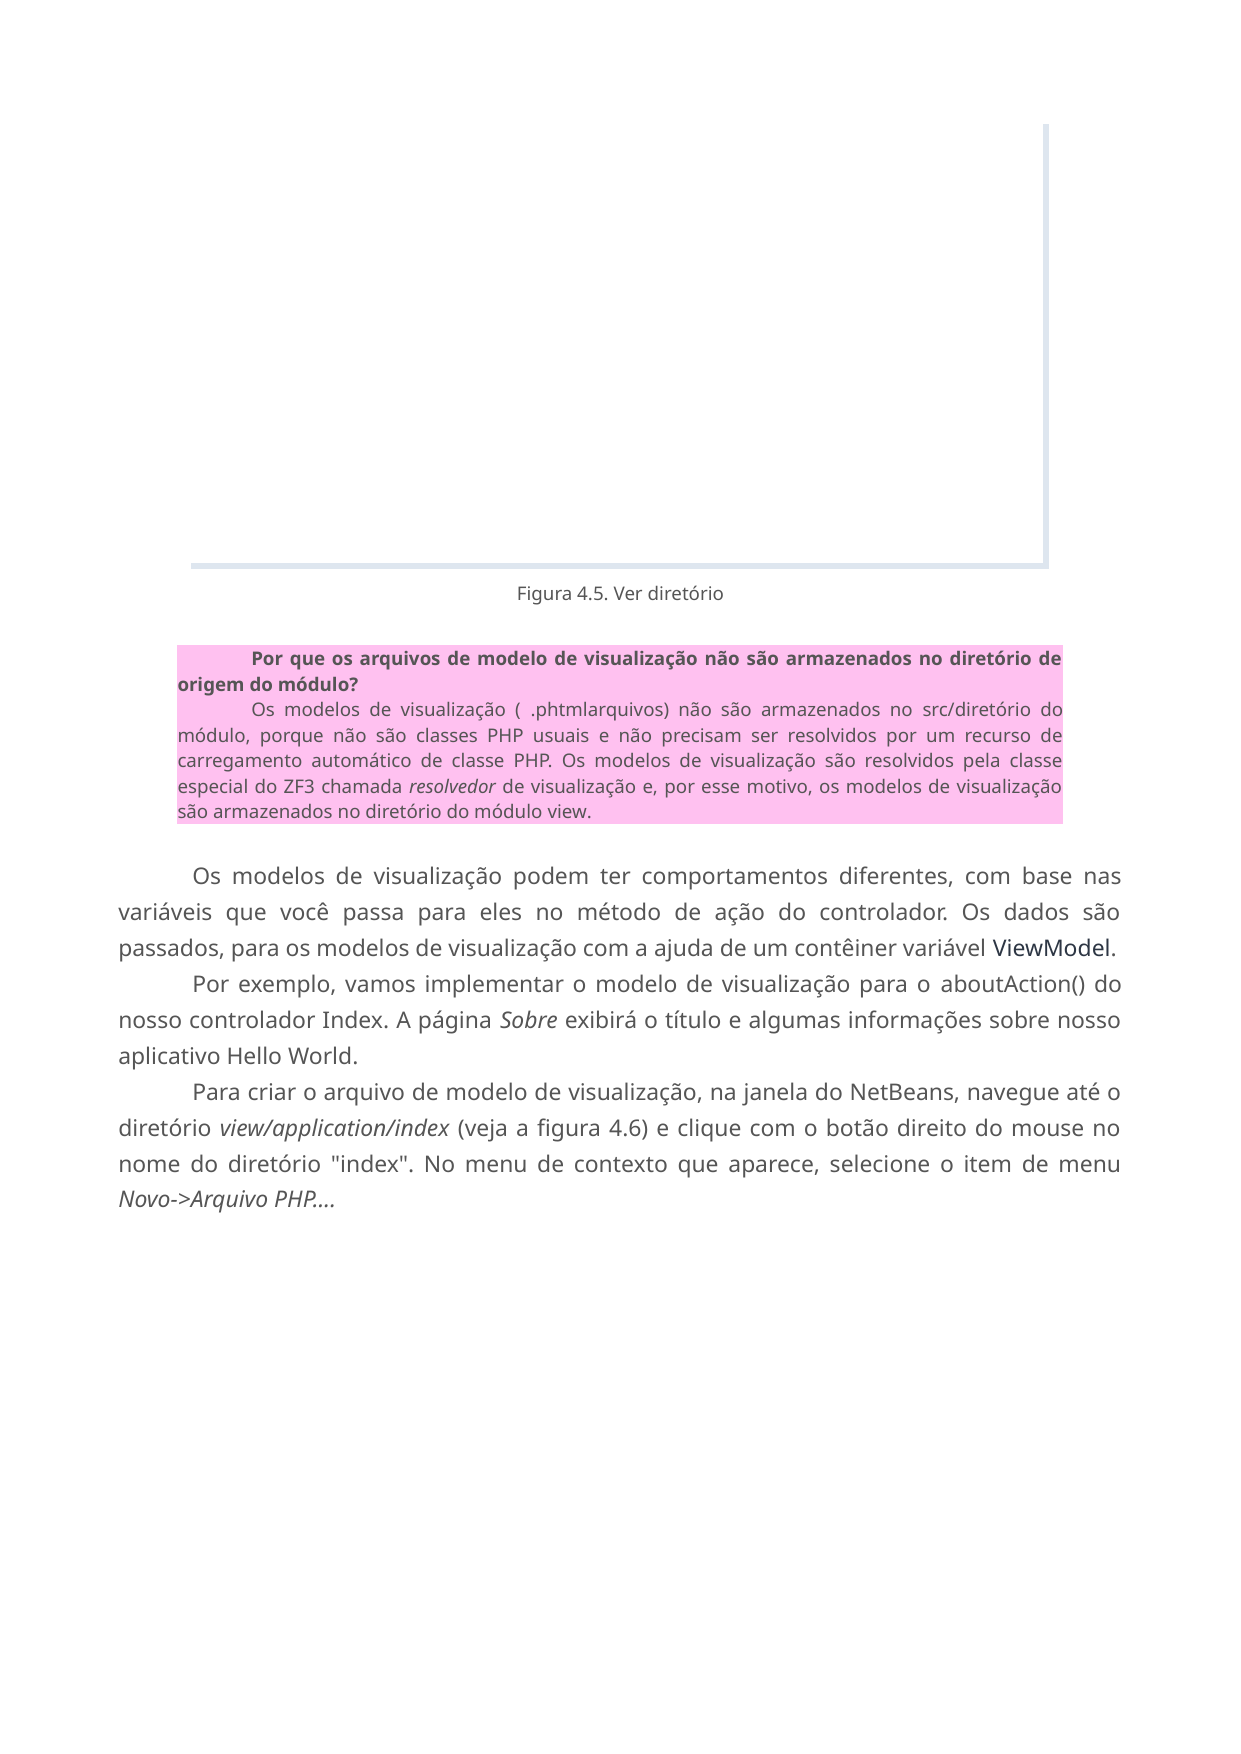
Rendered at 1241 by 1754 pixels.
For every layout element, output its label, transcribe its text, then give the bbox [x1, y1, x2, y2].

text Os modelos de visualização ( .phtmlarquivos) não são armazenados no src/diretório do módulo, porque não são classes PHP usuais e não precisam ser resolvidos por um recurso de carregamento automático de classe PHP. Os modelos de visualização são resolvidos pela classe especial do ZF3 chamada resolvedor de visualização e, por esse motivo, os modelos de visualização são armazenados no diretório do módulo view. [177, 696, 1063, 824]
text Por que os arquivos de modelo de visualização não são armazenados no diretório de origem do módulo? [177, 645, 1063, 696]
text Os modelos de visualização podem ter comportamentos diferentes, com base nas variáveis que você passa para eles no método de ação do controlador. Os dados são passados, para os modelos de visualização com a ajuda de um contêiner variável ViewModel. [118, 860, 1122, 963]
text Figura 4.5. Ver diretório [118, 580, 1122, 606]
text Para criar o arquivo de modelo de visualização, na janela do NetBeans, navegue até o diretório view/application/index (veja a figura 4.6) e clique com o botão direito do mouse no nome do diretório "index". No menu de contexto que aparece, selecione o item de menu Novo->Arquivo PHP.... [118, 1076, 1122, 1215]
text Por exemplo, vamos implementar o modelo de visualização para o aboutAction() do nosso controlador Index. A página Sobre exibirá o título e algumas informações sobre nosso aplicativo Hello World. [118, 968, 1122, 1071]
